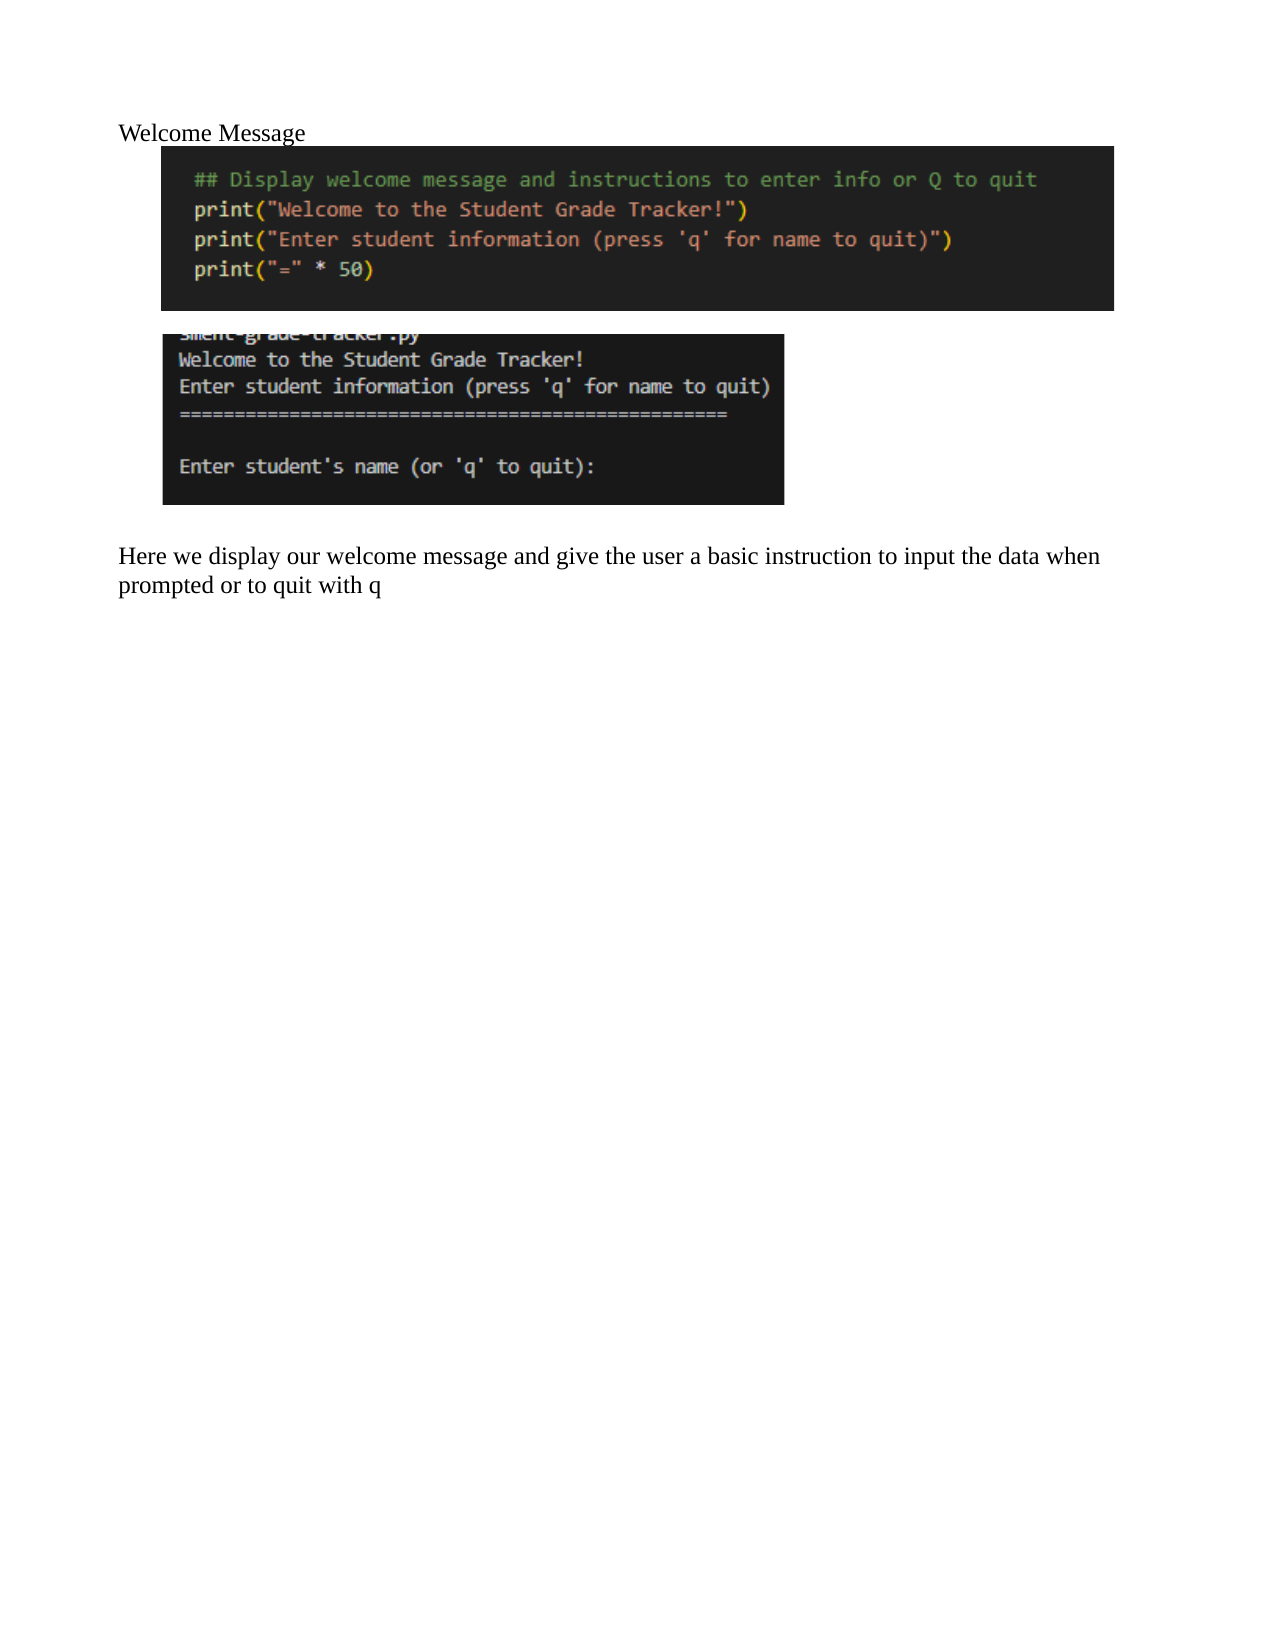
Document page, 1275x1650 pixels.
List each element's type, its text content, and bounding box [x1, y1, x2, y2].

picture [161, 146, 1115, 311]
text Welcome Message [118, 118, 1157, 147]
text Here we display our welcome message and give the user a basic instruction to input the data when prompted or to quit with q [118, 541, 1157, 598]
picture [162, 334, 785, 505]
